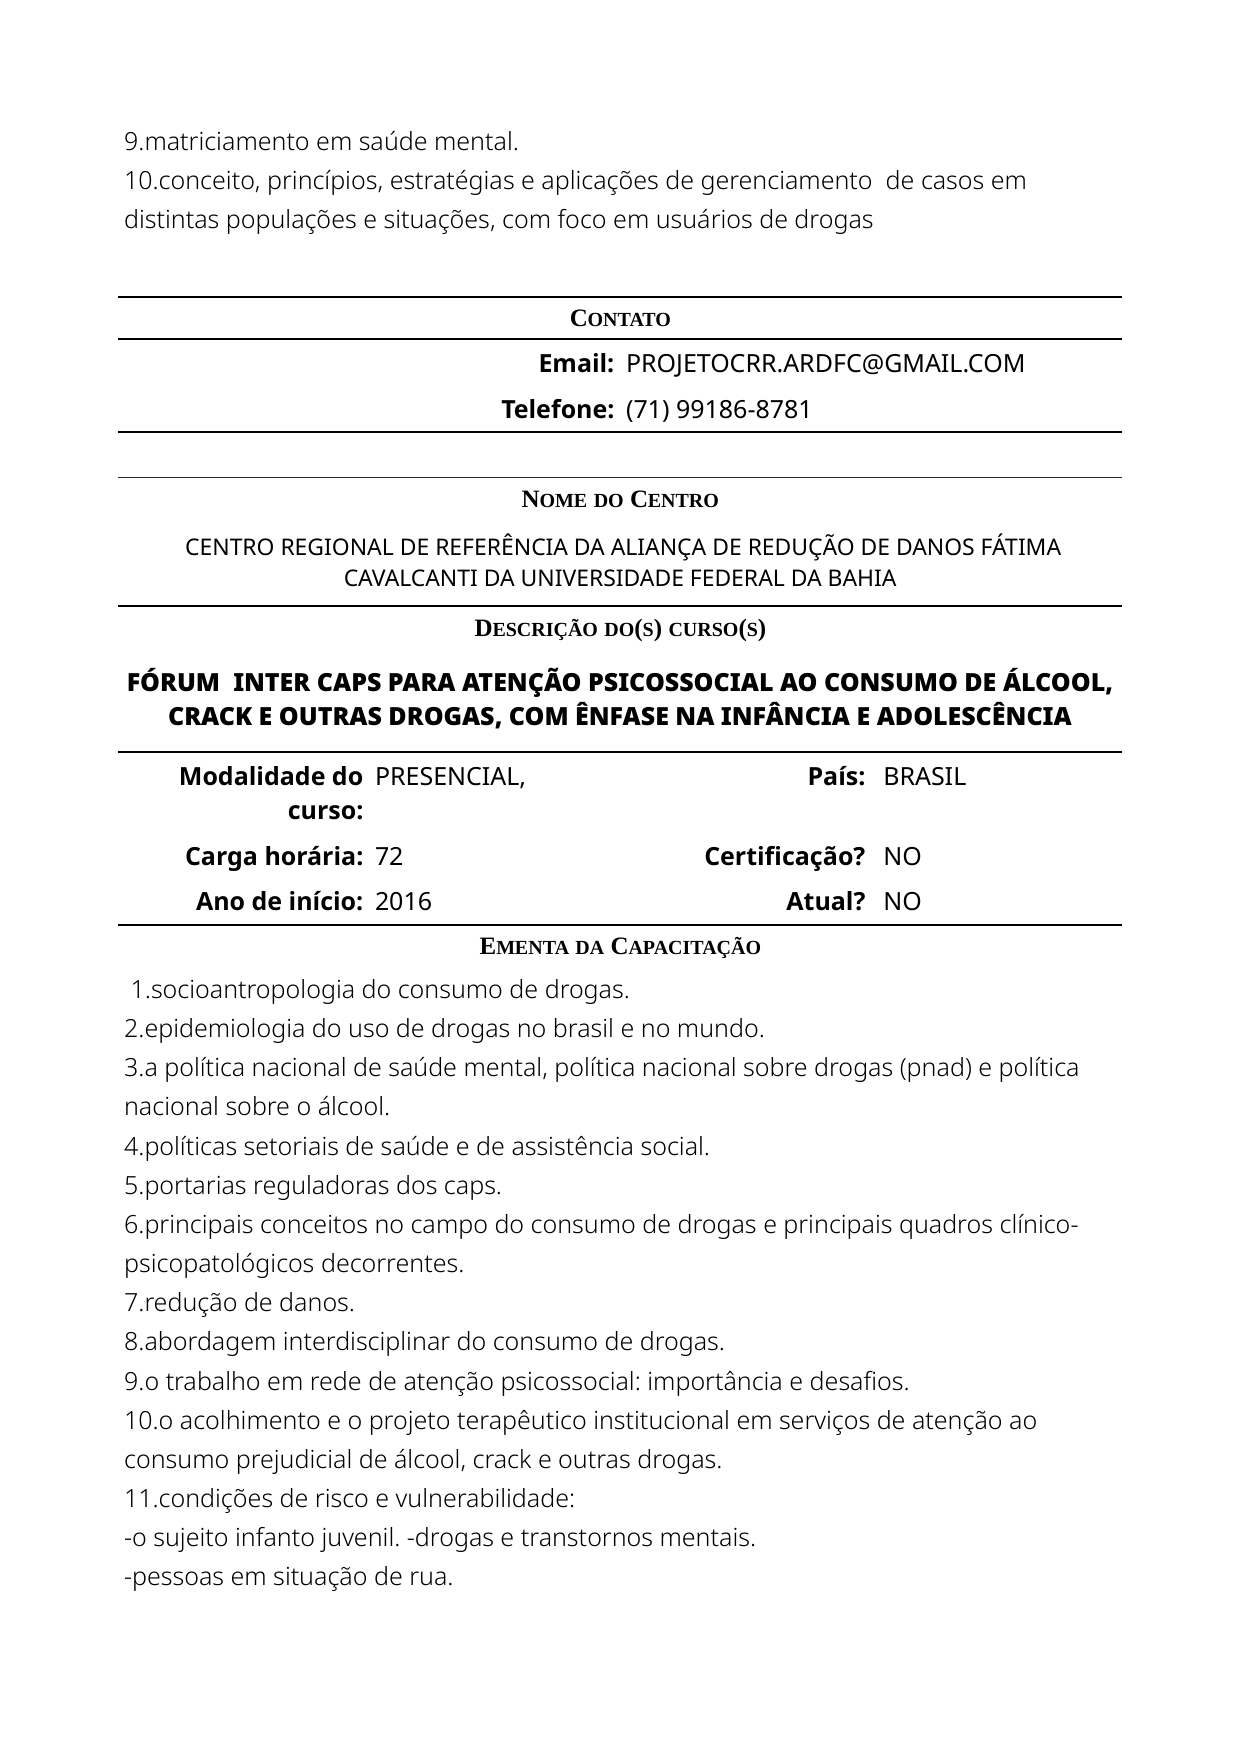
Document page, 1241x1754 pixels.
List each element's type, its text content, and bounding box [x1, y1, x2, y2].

table_cell Ano de início: [118, 878, 369, 923]
table_cell (71) 99186-8781 [620, 386, 1122, 431]
table_cell NO [871, 833, 1122, 878]
table_header Nome do Centro [118, 479, 1122, 519]
table_cell BRASIL [871, 753, 1122, 832]
table_cell Descrição do(s) curso(s) [118, 607, 1122, 647]
table_cell Modalidade do curso: [118, 753, 369, 832]
table_cell CENTRO REGIONAL DE REFERÊNCIA DA ALIANÇA DE REDUÇÃO DE DANOS FÁTIMA CAVALCANTI DA UNIVERSIDADE FEDERAL DA BAHIA [118, 519, 1122, 605]
table_cell PRESENCIAL, [369, 753, 620, 832]
table_cell 72 [369, 833, 620, 878]
table_cell Ementa da Capacitação [118, 926, 1122, 966]
table_cell Carga horária: [118, 833, 369, 878]
table_cell PROJETOCRR.ARDFC@GMAIL.COM [620, 340, 1122, 386]
table_cell FÓRUM INTER CAPS PARA ATENÇÃO PSICOSSOCIAL AO CONSUMO DE ÁLCOOL, CRACK E OUTRAS DROGAS, COM ÊNFASE NA INFÂNCIA E ADOLESCÊNCIA [118, 647, 1122, 751]
table_cell País: [620, 753, 871, 832]
table_cell 1.SOCIOANTROPOLOGIA DO CONSUMO DE DROGAS. 2.EPIDEMIOLOGIA DO USO DE DROGAS NO BRASIL E NO MUNDO. 3.A POLÍTICA NACIONAL DE SAÚDE MENTAL, POLÍTICA NACIONAL SOBRE DROGAS (PNAD) E POLÍTICA NACIONAL SOBRE O ÁLCOOL. 4.POLÍTICAS SETORIAIS DE SAÚDE E DE ASSISTÊNCIA SOCIAL. 5.PORTARIAS REGULADORAS DOS CAPS. 6.PRINCIPAIS CONCEITOS NO CAMPO DO CONSUMO DE DROGAS E PRINCIPAIS QUADROS CLÍNICO-PSICOPATOLÓGICOS DECORRENTES. 7.REDUÇÃO DE DANOS. 8.ABORDAGEM INTERDISCIPLINAR DO CONSUMO DE DROGAS. 9.O TRABALHO EM REDE DE ATENÇÃO PSICOSSOCIAL: IMPORTÂNCIA E DESAFIOS. 10.O ACOLHIMENTO E O PROJETO TERAPÊUTICO INSTITUCIONAL EM SERVIÇOS DE ATENÇÃO AO CONSUMO PREJUDICIAL DE ÁLCOOL, CRACK E OUTRAS DROGAS. 11.CONDIÇÕES DE RISCO E VULNERABILIDADE: -O SUJEITO INFANTO JUVENIL. -DROGAS E TRANSTORNOS MENTAIS. -PESSOAS EM SITUAÇÃO DE RUA. [118, 966, 1122, 1599]
table_cell Atual? [620, 878, 871, 923]
table_cell 9.MATRICIAMENTO EM SAÚDE MENTAL. 10.CONCEITO, PRINCÍPIOS, ESTRATÉGIAS E APLICAÇÕES DE GERENCIAMENTO DE CASOS EM DISTINTAS POPULAÇÕES E SITUAÇÕES, COM FOCO EM USUÁRIOS DE DROGAS [118, 118, 1122, 296]
table_cell Certificação? [620, 833, 871, 878]
table_cell Telefone: [118, 386, 620, 431]
table_cell Email: [118, 340, 620, 386]
table_cell NO [871, 878, 1122, 923]
table_cell Contato [118, 298, 1122, 338]
table_cell 2016 [369, 878, 620, 923]
